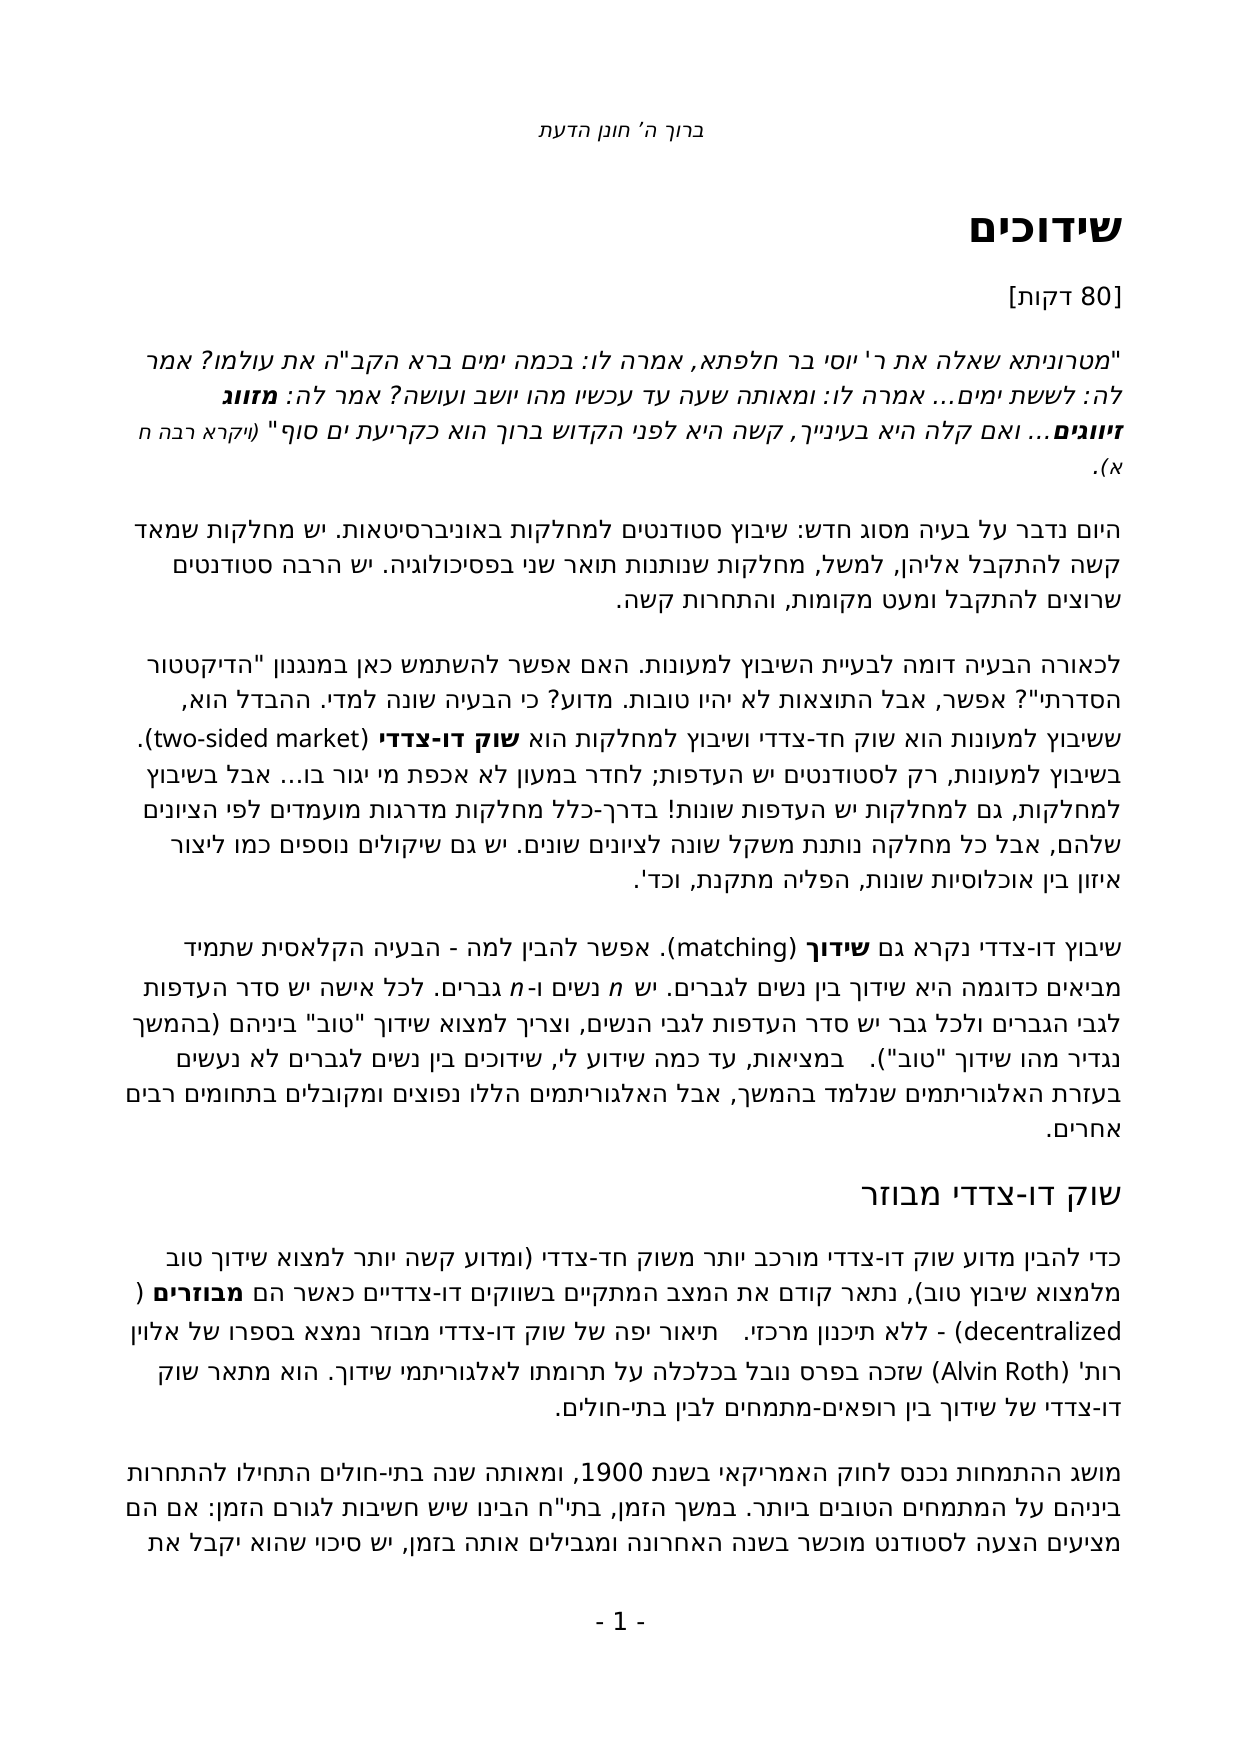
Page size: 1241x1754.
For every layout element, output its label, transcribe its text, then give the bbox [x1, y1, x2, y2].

text שיבוץ דו-צדדי נקרא גם שידוך (matching). אפשר להבין למה - הבעיה הקלאסית שתמיד מביאים כדוגמה היא שידוך בין נשים לגברים. יש n נשים ו-n גברים. לכל אישה יש סדר העדפות לגבי הגברים ולכל גבר יש סדר העדפות לגבי הנשים, וצריך למצוא שידוך "טוב" ביניהם (בהמשך נגדיר מהו שידוך "טוב"). במציאות, עד כמה שידוע לי, שידוכים בין נשים לגברים לא נעשים בעזרת האלגוריתמים שנלמד בהמשך, אבל האלגוריתמים הללו נפוצים ומקובלים בתחומים רבים אחרים. [118, 929, 1122, 1143]
text היום נדבר על בעיה מסוג חדש: שיבוץ סטודנטים למחלקות באוניברסיטאות. יש מחלקות שמאד קשה להתקבל אליהן, למשל, מחלקות שנותנות תואר שני בפסיכולוגיה. יש הרבה סטודנטים שרוצים להתקבל ומעט מקומות, והתחרות קשה. [118, 516, 1122, 615]
text לכאורה הבעיה דומה לבעיית השיבוץ למעונות. האם אפשר להשתמש כאן במנגנון "הדיקטטור הסדרתי"? אפשר, אבל התוצאות לא יהיו טובות. מדוע? כי הבעיה שונה למדי. ההבדל הוא, ששיבוץ למעונות הוא שוק חד-צדדי ושיבוץ למחלקות הוא שוק דו-צדדי (two-sided market). בשיבוץ למעונות, רק לסטודנטים יש העדפות; לחדר במעון לא אכפת מי יגור בו... אבל בשיבוץ למחלקות, גם למחלקות יש העדפות שונות! בדרך-כלל מחלקות מדרגות מועמדים לפי הציונים שלהם, אבל כל מחלקה נותנת משקל שונה לציונים שונים. יש גם שיקולים נוספים כמו ליצור איזון בין אוכלוסיות שונות, הפליה מתקנת, וכד'. [118, 650, 1122, 894]
text "מטרוניתא שאלה את ר' יוסי בר חלפתא, אמרה לו: בכמה ימים ברא הקב"ה את עולמו? אמר לה: לששת ימים... אמרה לו: ומאותה שעה עד עכשיו מהו יושב ועושה? אמר לה: מזווג זיווגים... ואם קלה היא בעינייך, קשה היא לפני הקדוש ברוך הוא כקריעת ים סוף" (ויקרא רבה ח א). [118, 346, 1122, 480]
text כדי להבין מדוע שוק דו-צדדי מורכב יותר משוק חד-צדדי (ומדוע קשה יותר למצוא שידוך טוב מלמצוא שיבוץ טוב), נתאר קודם את המצב המתקיים בשווקים דו-צדדיים כאשר הם מבוזרים (decentralized) - ללא תיכנון מרכזי. תיאור יפה של שוק דו-צדדי מבוזר נמצא בספרו של אלוין רות' (Alvin Roth) שזכה בפרס נובל בכלכלה על תרומתו לאלגוריתמי שידוך. הוא מתאר שוק דו-צדדי של שידוך בין רופאים-מתמחים לבין בתי-חולים. [118, 1243, 1122, 1423]
subtitle שידוכים [118, 201, 1122, 252]
subtitle שוק דו-צדדי מבוזר [118, 1174, 1122, 1213]
text מושג ההתמחות נכנס לחוק האמריקאי בשנת 1900, ומאותה שנה בתי-חולים התחילו להתחרות ביניהם על המתמחים הטובים ביותר. במשך הזמן, בתי"ח הבינו שיש חשיבות לגורם הזמן: אם הם מציעים הצעה לסטודנט מוכשר בשנה האחרונה ומגבילים אותה בזמן, יש סיכוי שהוא יקבל את ההצעה שלהם למרות שיש בי"ח שהוא רוצה יותר, כיוון שהוא לא יודע אם ביה"ח הזה יציע לו הצעה. ההצעות הלכו ונעשו מוקדמות יותר ויותר, עד שבשנת 1945 הגיעו למצב שבתי"ח כבר הציעו הצעות לסטודנטים בסוף שנה ראשונה. המצב הזה כמובן בעייתי מאד: הוא בעייתי לסטודנטים כי הם צריכים להתחייב על המקום שבו יתמחו בעוד שנתיים. הוא בעייתי גם לבתיה"ח כי הם צריכים לבחור סטודנטים כשהנתון היחיד שיש להם הוא הציונים שלהם בשנה ראשונה. המצב הזה, שבו שוק דו-צדדי "מתדרדר" להצעות מוקדמות לא הגיוניות, נקרא פרימה (unraveling). [118, 1458, 1122, 1557]
text [80 דקות] [118, 282, 1122, 311]
